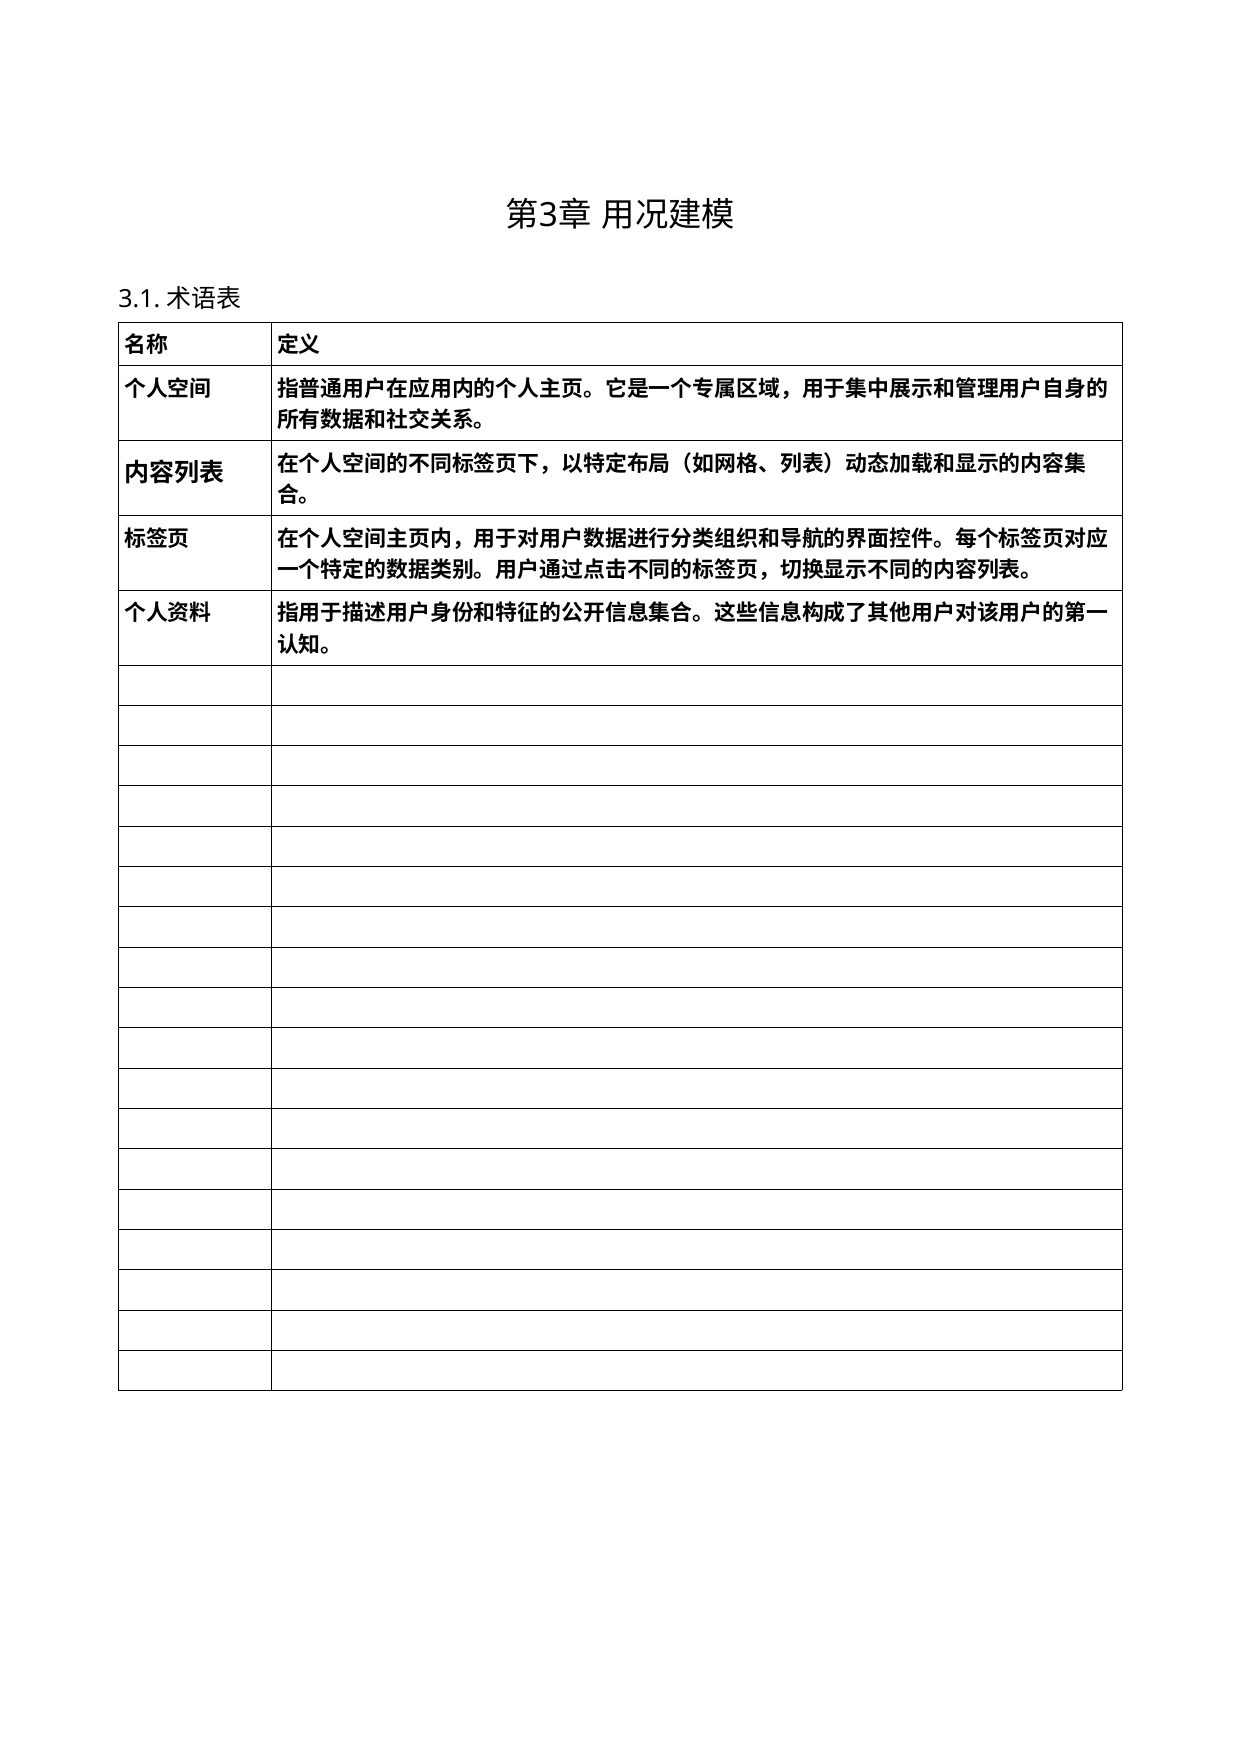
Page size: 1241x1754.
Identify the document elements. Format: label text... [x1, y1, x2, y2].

table_cell [272, 988, 1122, 1027]
table_cell [272, 948, 1122, 987]
table_cell [119, 907, 271, 947]
table_cell [119, 1311, 271, 1350]
subtitle 用况建模 [118, 188, 1122, 236]
table_cell [119, 786, 271, 826]
table_header 名称 [119, 323, 271, 365]
table_cell 在个人空间的不同标签页下，以特定布局（如网格、列表）动态加载和显示的内容集合。 [272, 441, 1122, 515]
table_cell [272, 1149, 1122, 1188]
table_cell [272, 1190, 1122, 1229]
table_cell [119, 746, 271, 785]
table_cell [272, 907, 1122, 947]
subtitle 术语表 [118, 278, 1122, 314]
table_cell [272, 666, 1122, 705]
table_cell 个人空间 [119, 366, 271, 440]
table_header 定义 [272, 323, 1122, 365]
table_cell [119, 867, 271, 906]
table_cell 指用于描述用户身份和特征的公开信息集合。这些信息构成了其他用户对该用户的第一认知。 [272, 591, 1122, 664]
table_cell [119, 827, 271, 866]
table_cell [119, 1351, 271, 1390]
table_cell [119, 1069, 271, 1108]
table_cell [272, 786, 1122, 826]
table_cell 内容列表 [119, 441, 271, 515]
table_cell [119, 706, 271, 745]
table_cell [119, 1270, 271, 1309]
table_cell [272, 1069, 1122, 1108]
table_cell [272, 746, 1122, 785]
table_cell [272, 706, 1122, 745]
table_cell 个人资料 [119, 591, 271, 664]
table_cell [119, 1109, 271, 1148]
table_cell [119, 1230, 271, 1269]
table_cell [272, 1351, 1122, 1390]
table_cell [272, 1109, 1122, 1148]
table_cell [119, 1028, 271, 1068]
table_cell [272, 1028, 1122, 1068]
table_cell [272, 1311, 1122, 1350]
table_cell [119, 1190, 271, 1229]
table_cell 在个人空间主页内，用于对用户数据进行分类组织和导航的界面控件。每个标签页对应一个特定的数据类别。用户通过点击不同的标签页，切换显示不同的内容列表。 [272, 516, 1122, 589]
table_cell [272, 1230, 1122, 1269]
table_cell 指普通用户在应用内的个人主页。它是一个专属区域，用于集中展示和管理用户自身的所有数据和社交关系。 [272, 366, 1122, 440]
table_cell [119, 666, 271, 705]
table_cell 标签页 [119, 516, 271, 589]
table_cell [272, 827, 1122, 866]
table_cell [272, 867, 1122, 906]
table_cell [119, 1149, 271, 1188]
table_cell [119, 988, 271, 1027]
table_cell [272, 1270, 1122, 1309]
table_cell [119, 948, 271, 987]
